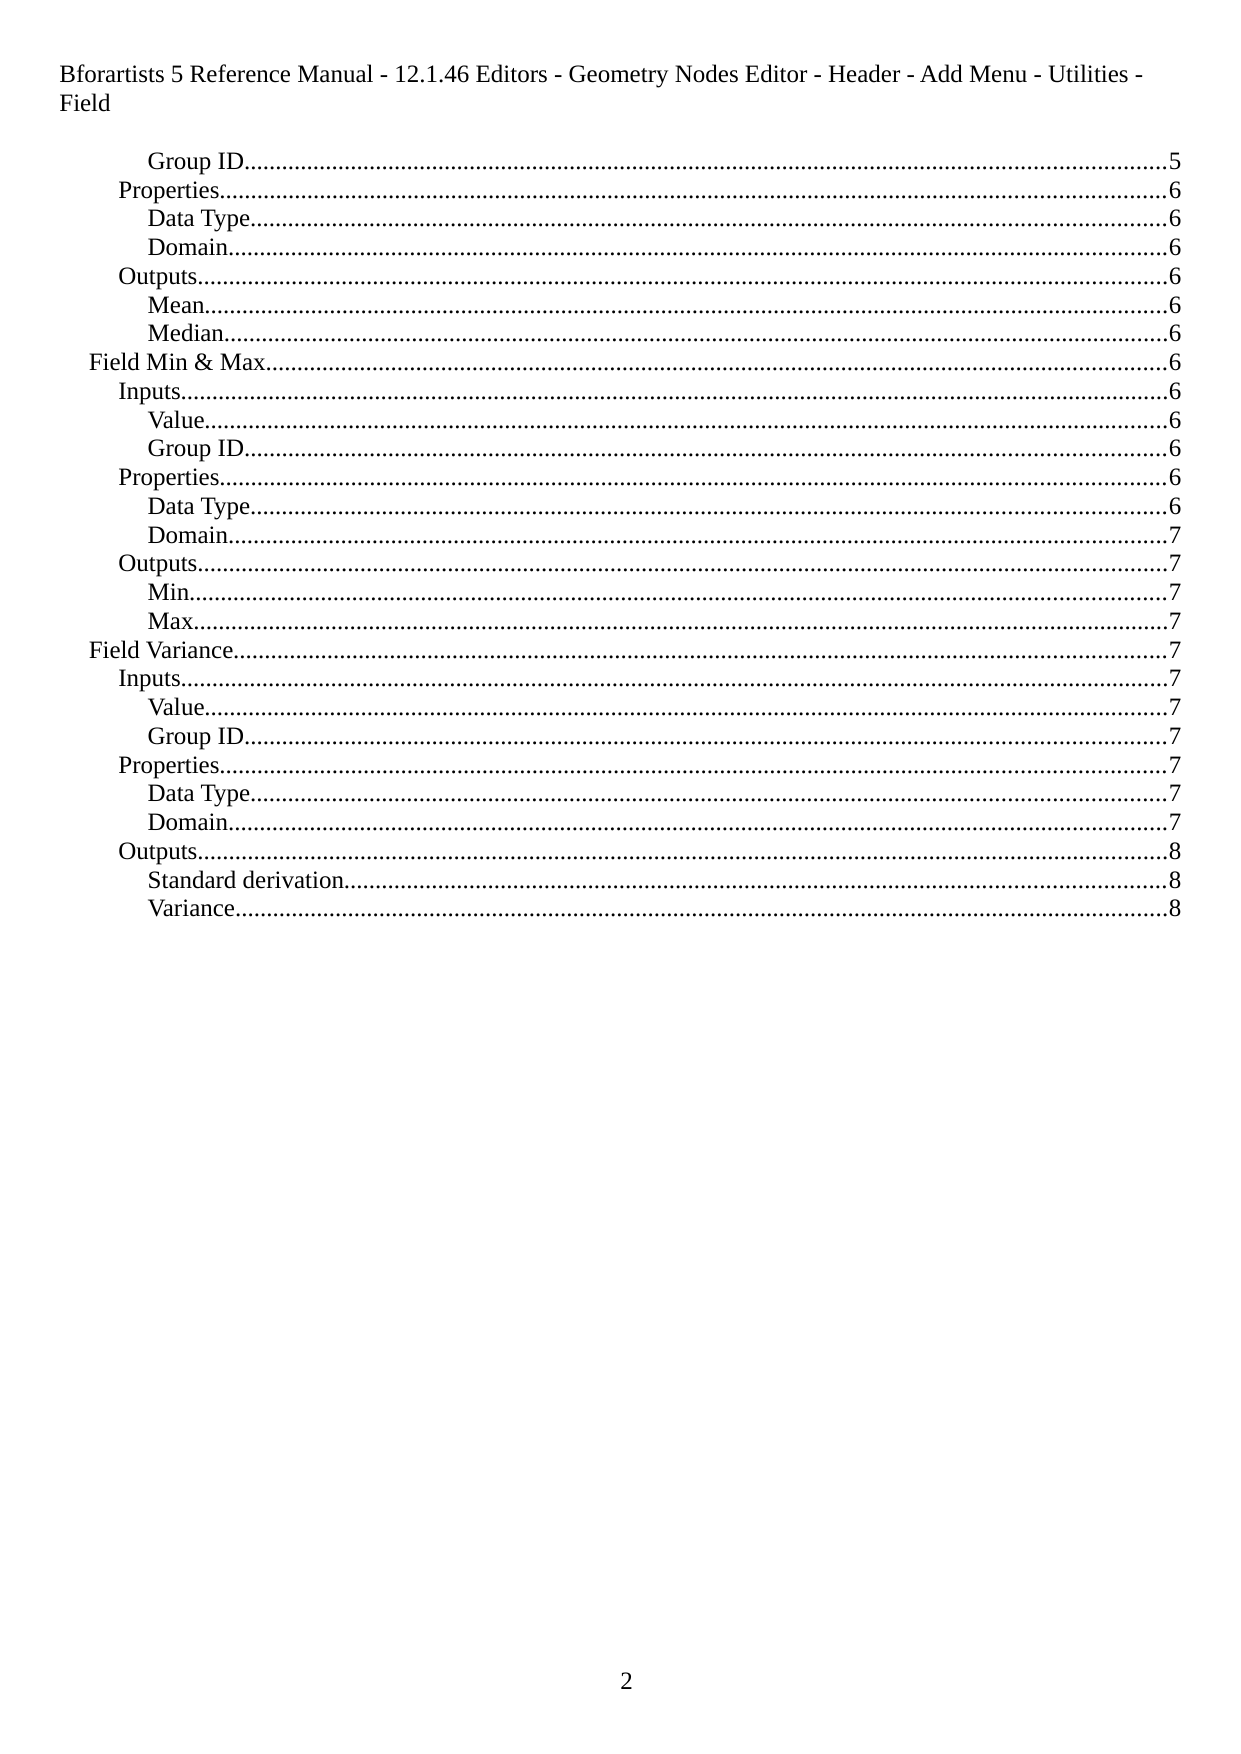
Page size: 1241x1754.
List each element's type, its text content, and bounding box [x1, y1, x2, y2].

text Max 7 [147, 606, 1181, 635]
text Inputs 7 [118, 663, 1181, 692]
text Value 7 [147, 692, 1181, 721]
text Properties 6 [118, 175, 1181, 203]
text Data Type 7 [147, 778, 1181, 807]
text Outputs 6 [118, 261, 1181, 290]
text Outputs 8 [118, 836, 1181, 865]
text Domain 6 [147, 232, 1181, 261]
text Inputs 6 [118, 376, 1181, 405]
text Data Type 6 [147, 203, 1181, 232]
text Field Min & Max 6 [88, 347, 1181, 376]
text Field Variance 7 [88, 635, 1181, 663]
text Domain 7 [147, 807, 1181, 836]
text Properties 6 [118, 462, 1181, 491]
text Standard derivation 8 [147, 865, 1181, 893]
text Median 6 [147, 318, 1181, 347]
text Group ID 5 [147, 146, 1181, 175]
text Properties 7 [118, 750, 1181, 778]
text Group ID 6 [147, 433, 1181, 462]
text Variance 8 [147, 893, 1181, 922]
text Outputs 7 [118, 548, 1181, 577]
text Min 7 [147, 577, 1181, 606]
text Value 6 [147, 405, 1181, 433]
text Group ID 7 [147, 721, 1181, 750]
text Data Type 6 [147, 491, 1181, 520]
text Mean 6 [147, 290, 1181, 318]
text Domain 7 [147, 520, 1181, 548]
